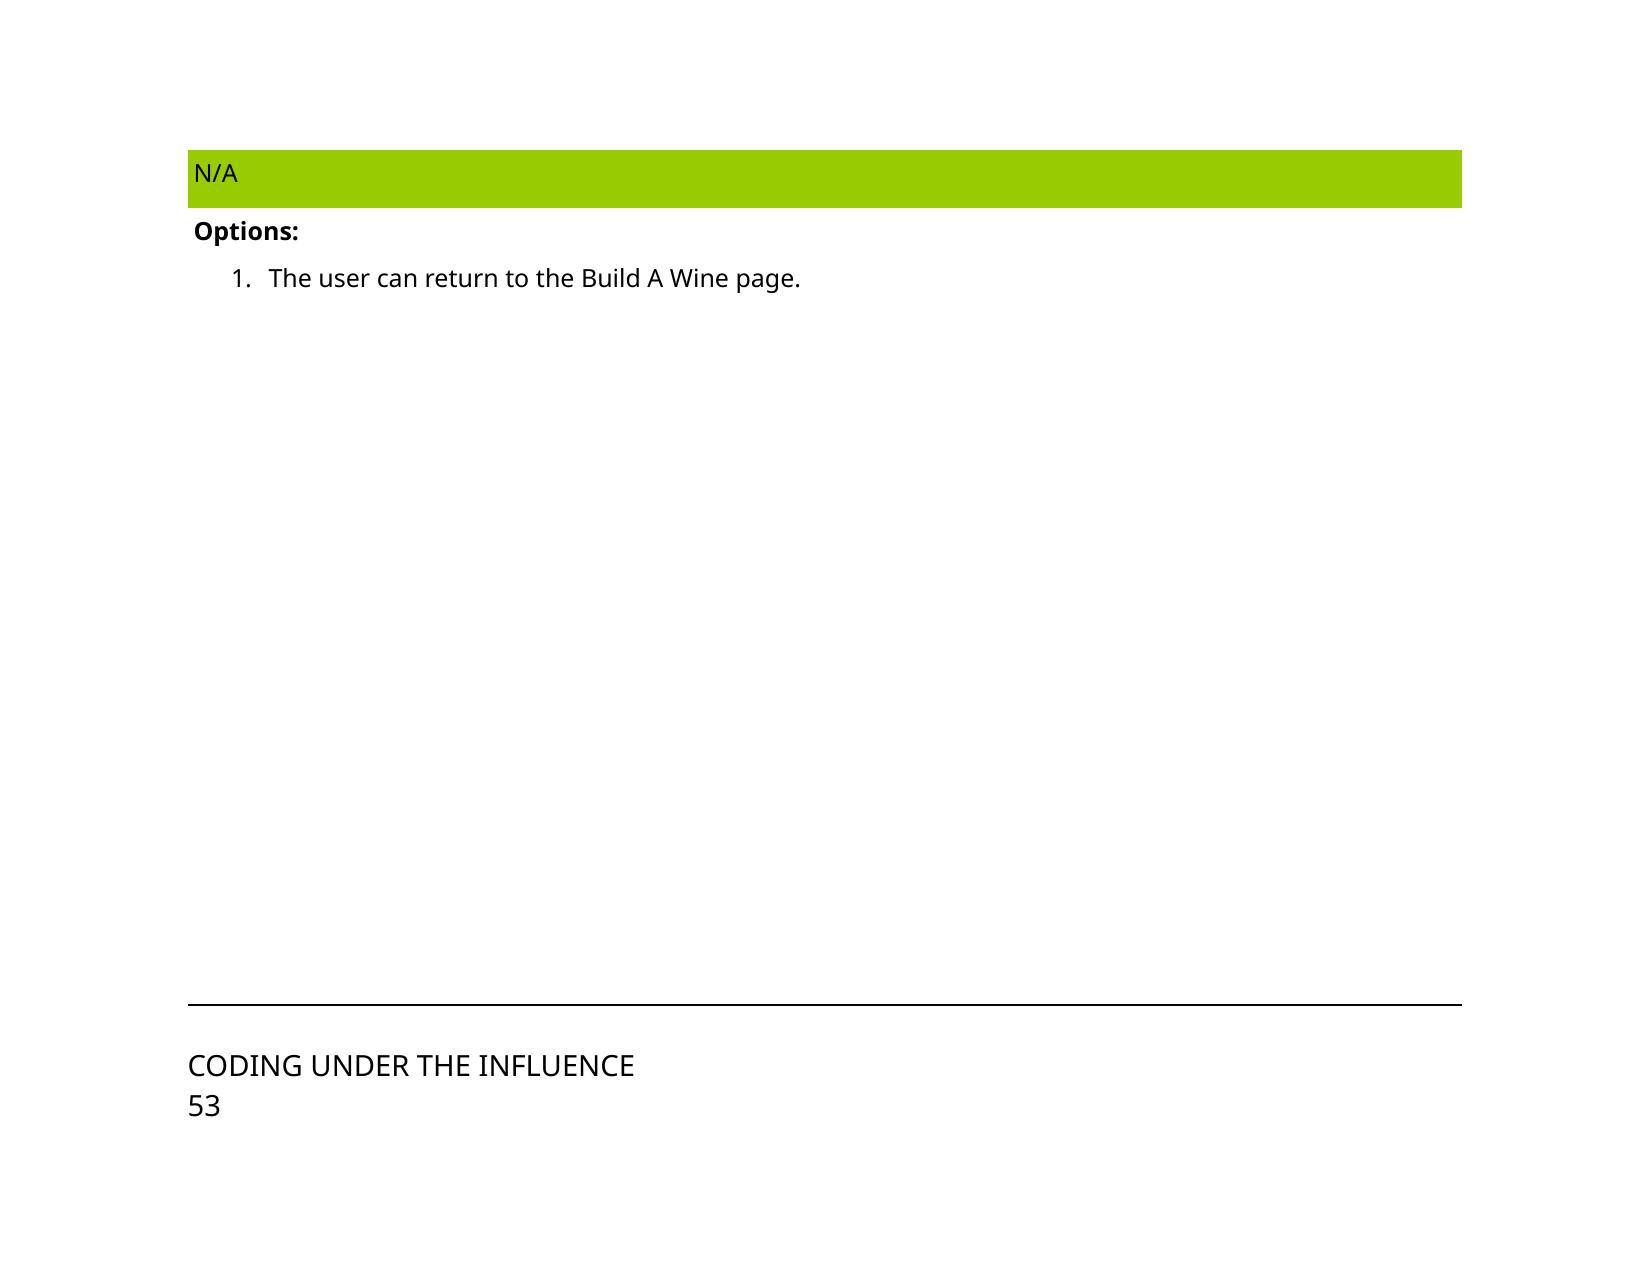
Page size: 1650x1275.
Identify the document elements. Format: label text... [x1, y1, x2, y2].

table_cell N/A [188, 150, 1462, 208]
table_cell Options: The user can return to the Build A Wine page. [188, 208, 1462, 313]
